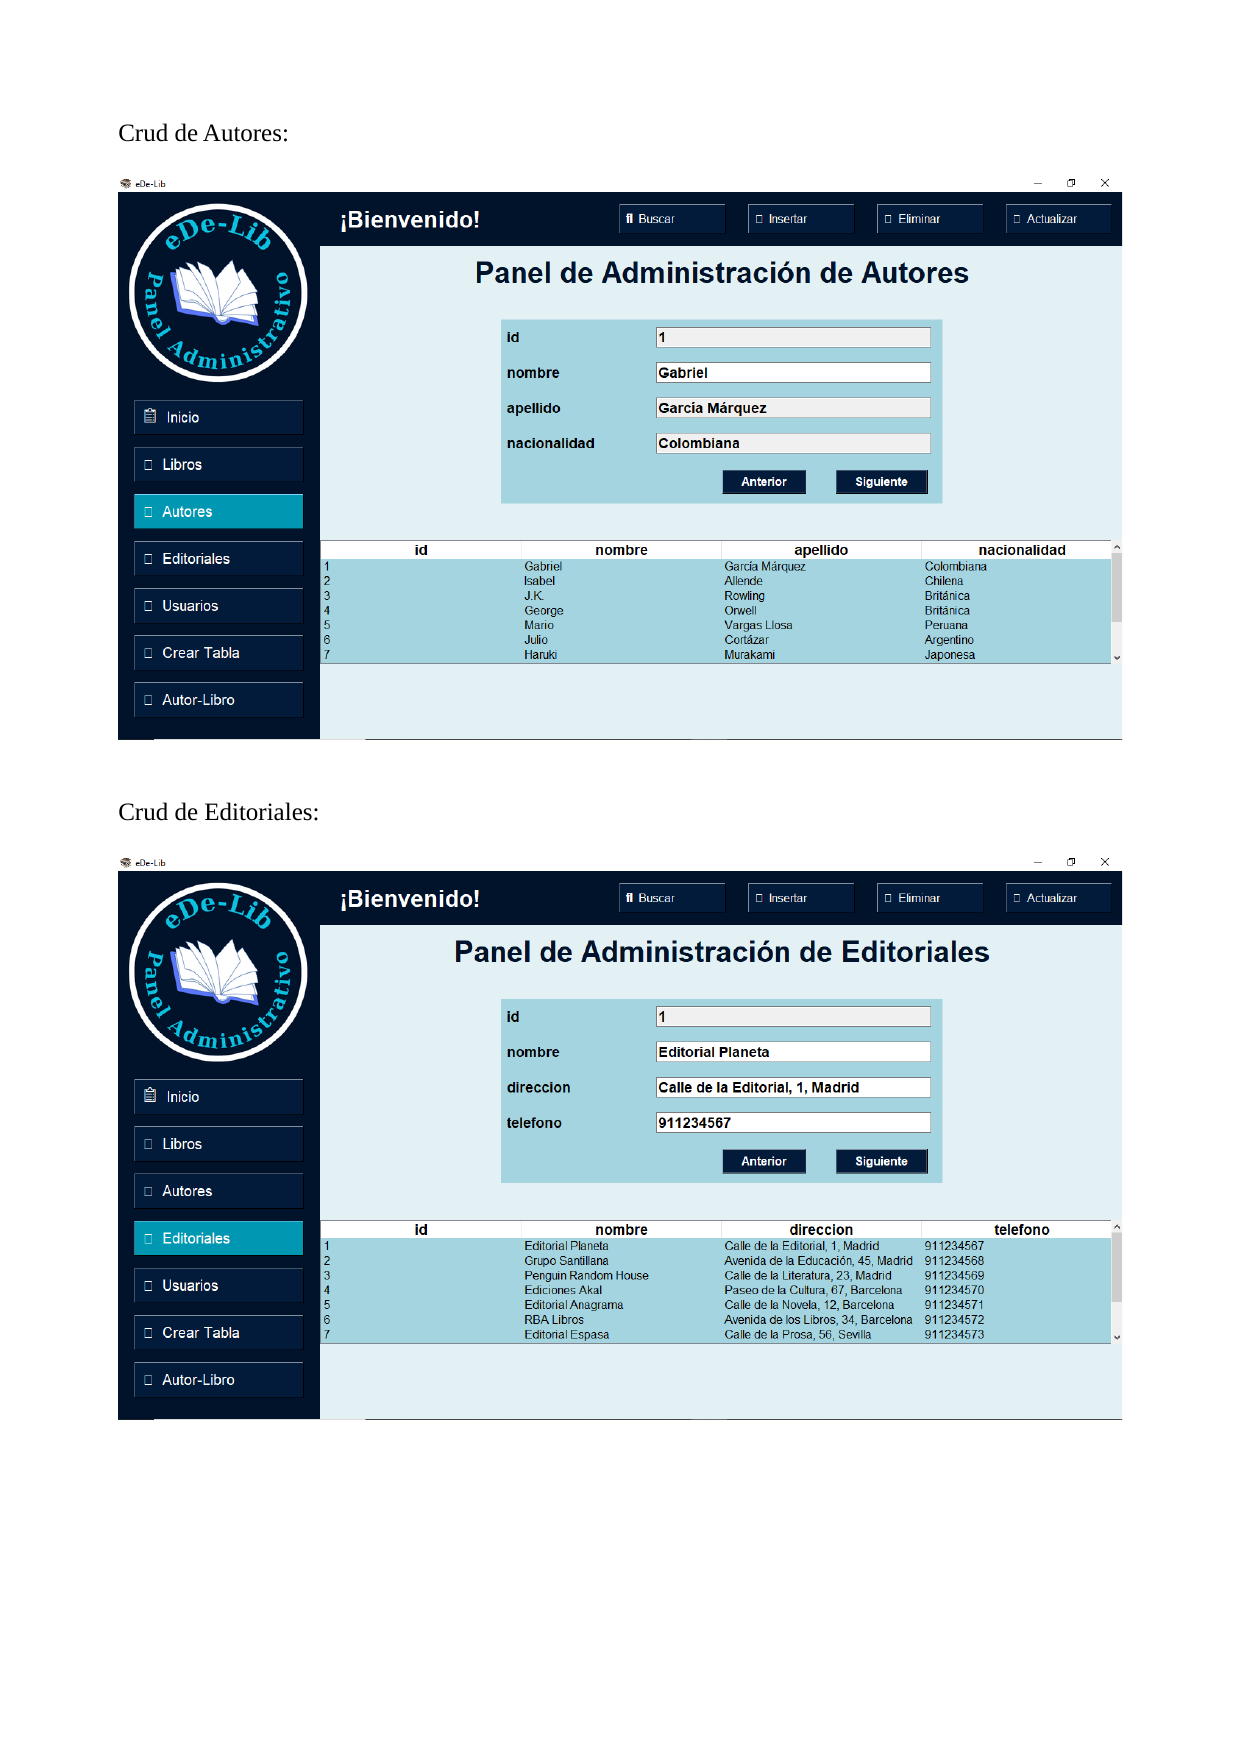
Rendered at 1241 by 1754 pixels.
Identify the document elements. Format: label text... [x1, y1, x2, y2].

picture [118, 175, 1123, 740]
text Crud de Autores: [118, 118, 1122, 147]
picture [118, 855, 1123, 1420]
text Crud de Editoriales: [118, 797, 1122, 826]
